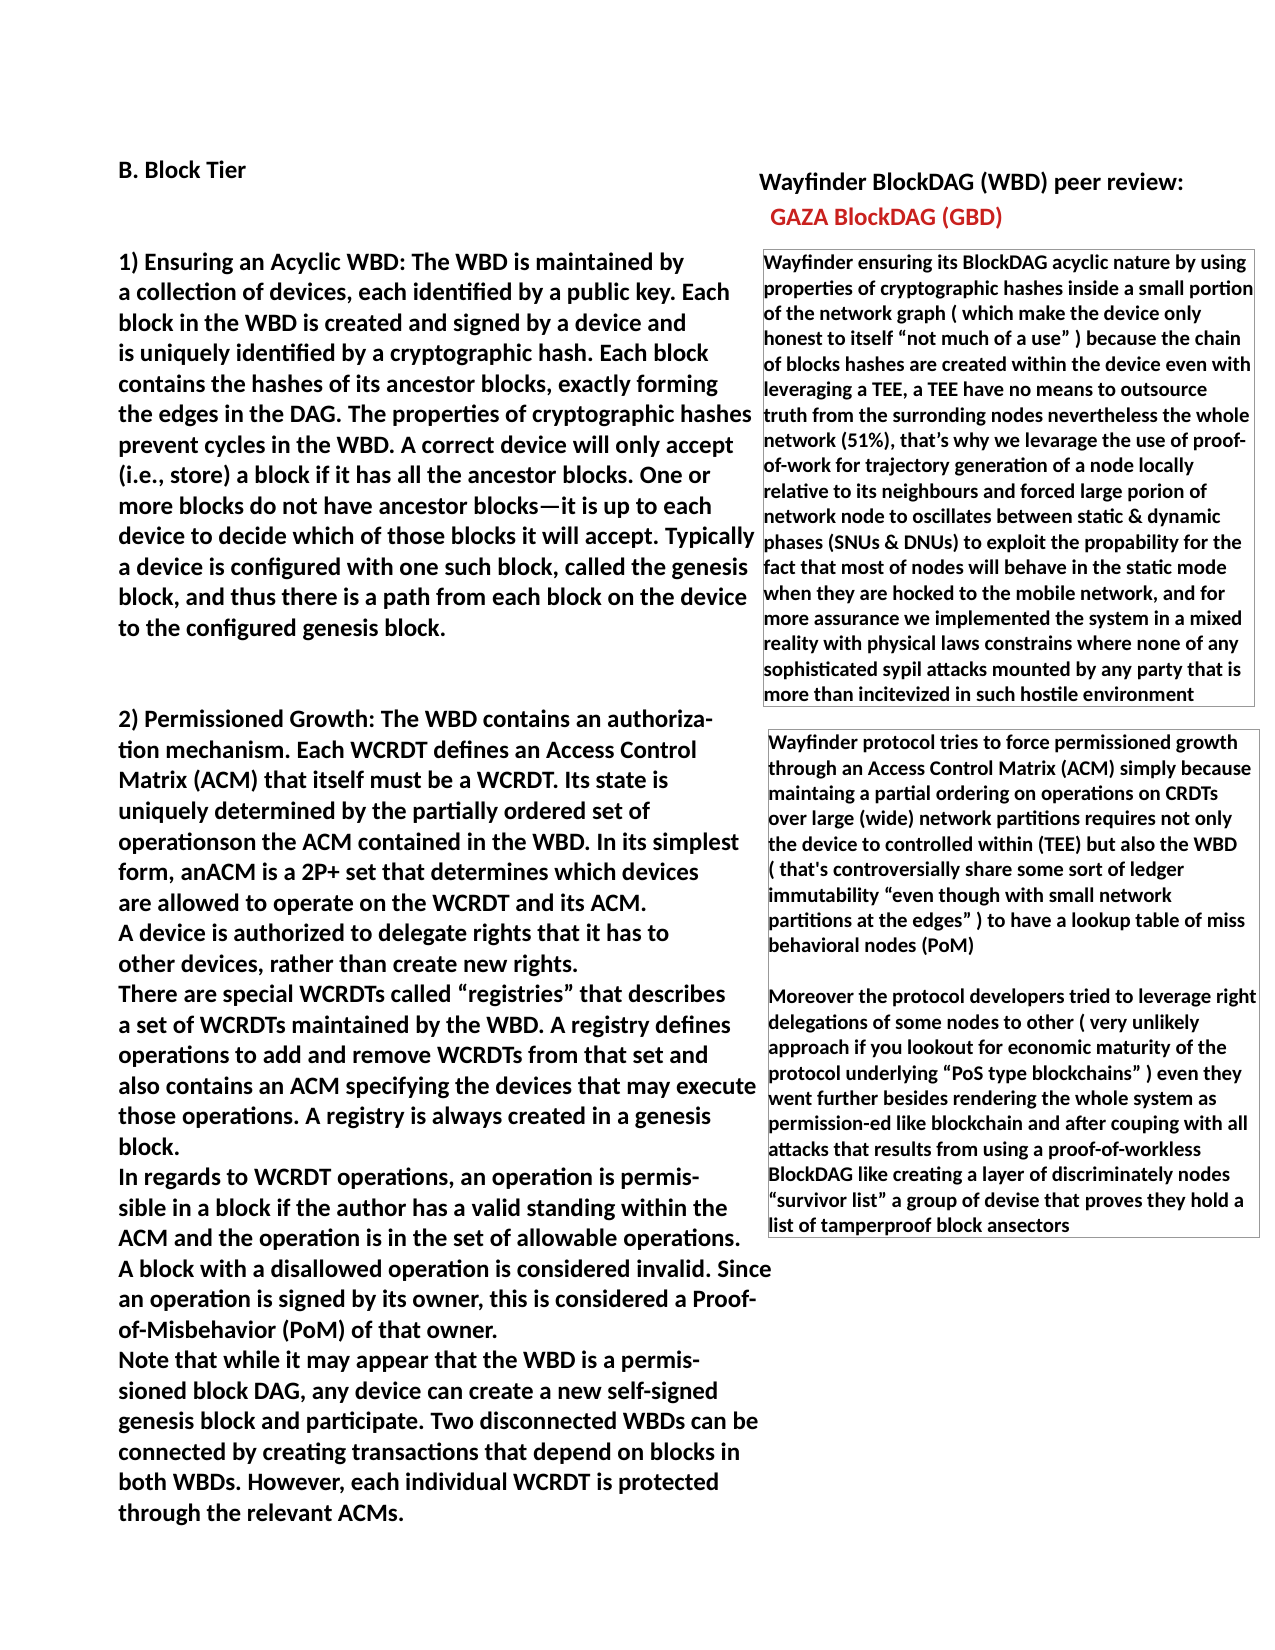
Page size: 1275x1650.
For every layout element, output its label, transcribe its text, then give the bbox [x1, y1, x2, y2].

text to the configured genesis block. [118, 612, 763, 642]
text 2) Permissioned Growth: The WBD contains an authoriza- [118, 703, 1157, 734]
text B. Block Tier [118, 154, 1157, 185]
text device to decide which of those blocks it will accept. Typically [118, 520, 763, 551]
text prevent cycles in the WBD. A correct device will only accept [764, 429, 1157, 459]
text uniquely determined by the partially ordered set of [118, 795, 768, 826]
text Matrix (ACM) that itself must be a WCRDT. Its state is [769, 764, 1157, 795]
text block, and thus there is a path from each block on the device [118, 581, 763, 612]
text A block with a disallowed operation is considered invalid. Since [118, 1253, 1157, 1283]
text A device is authorized to delegate rights that it has to [769, 917, 1157, 948]
text There are special WCRDTs called “registries” that describes [118, 978, 768, 1009]
text [769, 948, 1157, 978]
text block. [769, 1131, 1157, 1161]
text the edges in the DAG. The properties of cryptographic hashes [118, 398, 763, 429]
text also contains an ACM specifying the devices that may execute [118, 1070, 768, 1100]
text a collection of devices, each identified by a public key. Each [118, 276, 763, 307]
text both WBDs. However, each individual WCRDT is protected [118, 1467, 1157, 1497]
text a set of WCRDTs maintained by the WBD. A registry defines [118, 1009, 768, 1039]
text In regards to WCRDT operations, an operation is permis- [769, 1161, 1157, 1192]
text more blocks do not have ancestor blocks—it is up to each [764, 490, 1157, 520]
text ACM and the operation is in the set of allowable operations. [118, 1222, 1157, 1253]
text other devices, rather than create new rights. [118, 948, 768, 978]
text tion mechanism. Each WCRDT defines an Access Control [769, 734, 1157, 764]
text In regards to WCRDT operations, an operation is permis- [118, 1161, 768, 1192]
text uniquely determined by the partially ordered set of [769, 795, 1157, 826]
text the edges in the DAG. The properties of cryptographic hashes [764, 398, 1157, 429]
text a device is configured with one such block, called the genesis [118, 551, 763, 581]
text is uniquely identified by a cryptographic hash. Each block [764, 337, 1157, 368]
text 1) Ensuring an Acyclic WBD: The WBD is maintained by [118, 246, 1157, 276]
text more blocks do not have ancestor blocks—it is up to each [118, 490, 763, 520]
text Note that while it may appear that the WBD is a permis- [118, 1344, 1157, 1375]
text a set of WCRDTs maintained by the WBD. A registry defines [769, 1009, 1157, 1039]
text connected by creating transactions that depend on blocks in [118, 1436, 1157, 1467]
text to the configured genesis block. [764, 612, 1157, 642]
text (i.e., store) a block if it has all the ancestor blocks. One or [764, 459, 1157, 490]
text operations to add and remove WCRDTs from that set and [769, 1039, 1157, 1070]
text is uniquely identified by a cryptographic hash. Each block [118, 337, 763, 368]
text those operations. A registry is always created in a genesis [118, 1100, 768, 1131]
text operationson the ACM contained in the WBD. In its simplest [769, 826, 1157, 856]
text block in the WBD is created and signed by a device and [764, 307, 1157, 337]
text (i.e., store) a block if it has all the ancestor blocks. One or [118, 459, 763, 490]
text operationson the ACM contained in the WBD. In its simplest [118, 826, 768, 856]
text tion mechanism. Each WCRDT defines an Access Control [118, 734, 768, 764]
text device to decide which of those blocks it will accept. Typically [764, 520, 1157, 551]
text form, anACM is a 2P+ set that determines which devices [118, 856, 768, 887]
text genesis block and participate. Two disconnected WBDs can be [118, 1406, 1157, 1436]
text block. [118, 1131, 768, 1161]
text sible in a block if the author has a valid standing within the [118, 1192, 768, 1222]
text sioned block DAG, any device can create a new self-signed [118, 1375, 1157, 1406]
text block in the WBD is created and signed by a device and [118, 307, 763, 337]
text contains the hashes of its ancestor blocks, exactly forming [118, 368, 763, 398]
text prevent cycles in the WBD. A correct device will only accept [118, 429, 763, 459]
text are allowed to operate on the WCRDT and its ACM. [769, 887, 1157, 917]
text are allowed to operate on the WCRDT and its ACM. [118, 887, 768, 917]
text through the relevant ACMs. [118, 1497, 1157, 1528]
text of-Misbehavior (PoM) of that owner. [118, 1314, 1157, 1344]
text contains the hashes of its ancestor blocks, exactly forming [764, 368, 1157, 398]
text sible in a block if the author has a valid standing within the [769, 1192, 1157, 1222]
text operations to add and remove WCRDTs from that set and [118, 1039, 768, 1070]
text also contains an ACM specifying the devices that may execute [769, 1070, 1157, 1100]
text There are special WCRDTs called “registries” that describes [769, 978, 1157, 1009]
text a collection of devices, each identified by a public key. Each [764, 276, 1157, 307]
text A device is authorized to delegate rights that it has to [118, 917, 768, 948]
text a device is configured with one such block, called the genesis [764, 551, 1157, 581]
text an operation is signed by its owner, this is considered a Proof- [118, 1283, 1157, 1314]
text block, and thus there is a path from each block on the device [764, 581, 1157, 612]
text Matrix (ACM) that itself must be a WCRDT. Its state is [118, 764, 768, 795]
text form, anACM is a 2P+ set that determines which devices [769, 856, 1157, 887]
text those operations. A registry is always created in a genesis [769, 1100, 1157, 1131]
